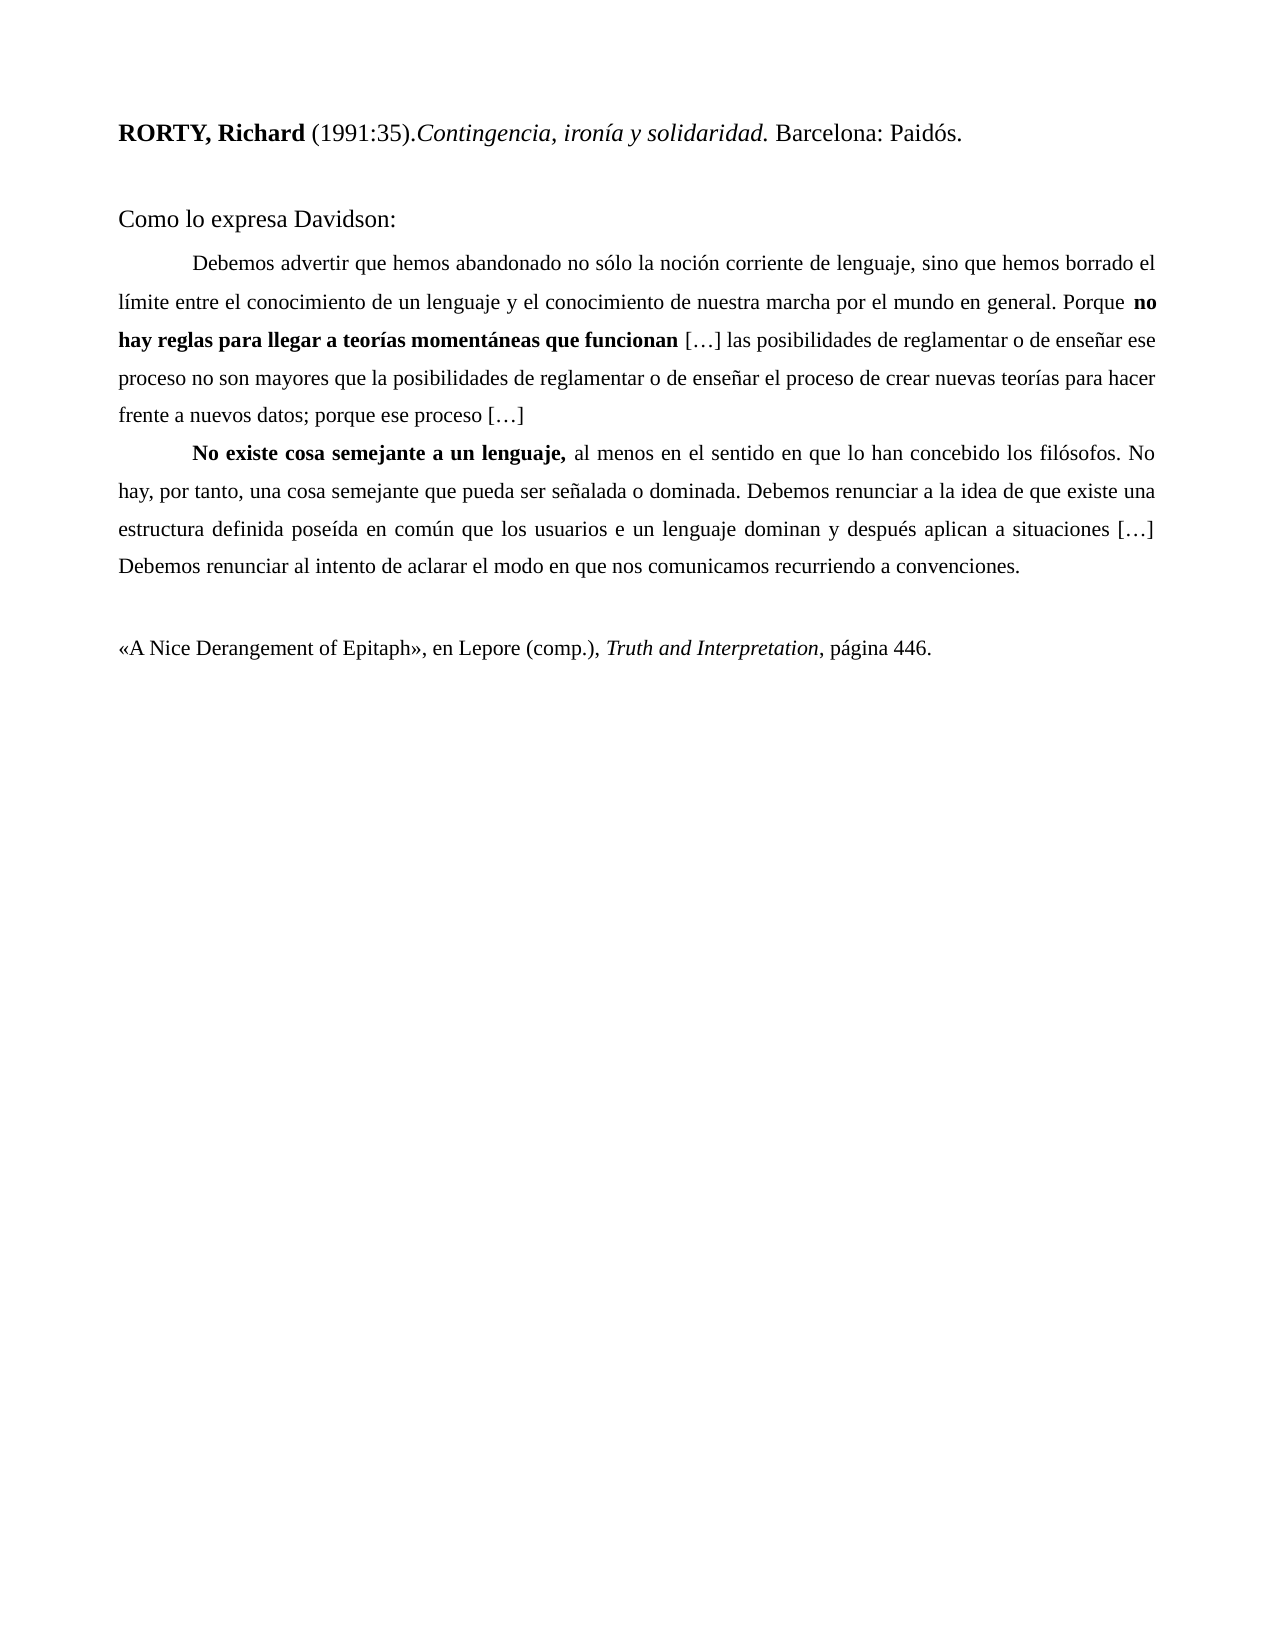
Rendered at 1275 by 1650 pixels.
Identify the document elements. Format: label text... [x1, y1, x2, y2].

text «A Nice Derangement of Epitaph», en Lepore (comp.), Truth and Interpretation, página 446. [118, 634, 1157, 660]
text Como lo expresa Davidson: [118, 204, 1157, 233]
text Debemos advertir que hemos abandonado no sólo la noción corriente de lenguaje, sino que hemos borrado el límite entre el conocimiento de un lenguaje y el conocimiento de nuestra marcha por el mundo en general. Porque no hay reglas para llegar a teorías momentáneas que funcionan […] las posibilidades de reglamentar o de enseñar ese proceso no son mayores que la posibilidades de reglamentar o de enseñar el proceso de crear nuevas teorías para hacer frente a nuevos datos; porque ese proceso […] [118, 247, 1157, 427]
text No existe cosa semejante a un lenguaje, al menos en el sentido en que lo han concebido los filósofos. No hay, por tanto, una cosa semejante que pueda ser señalada o dominada. Debemos renunciar a la idea de que existe una estructura definida poseída en común que los usuarios e un lenguaje dominan y después aplican a situaciones […] Debemos renunciar al intento de aclarar el modo en que nos comunicamos recurriendo a convenciones. [118, 440, 1157, 579]
text RORTY, Richard (1991:35).Contingencia, ironía y solidaridad. Barcelona: Paidós. [118, 118, 1157, 147]
